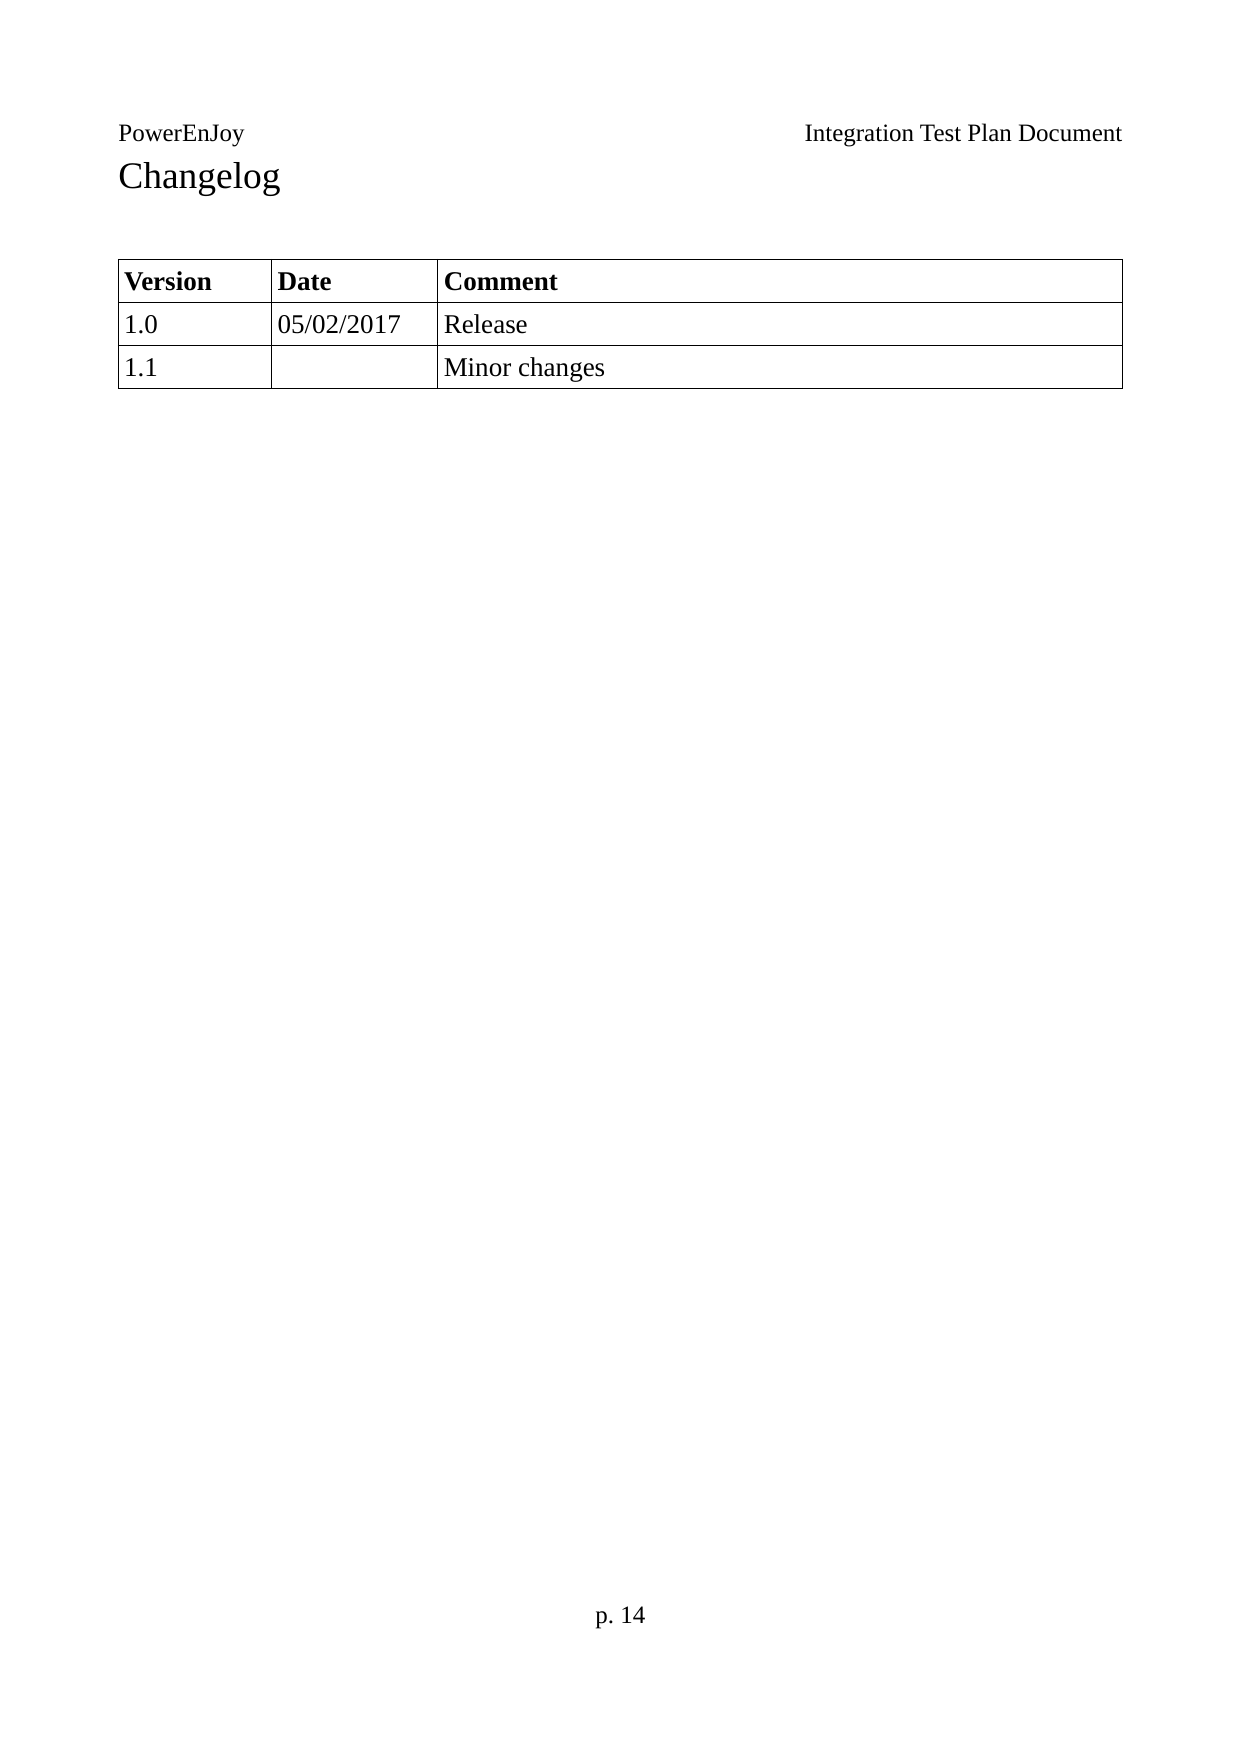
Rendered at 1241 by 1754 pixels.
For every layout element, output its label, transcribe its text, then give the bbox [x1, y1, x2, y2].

table_cell Minor changes [438, 346, 1122, 388]
table_cell 05/02/2017 [272, 303, 437, 345]
table_header Comment [438, 260, 1122, 302]
table_header Date [272, 260, 437, 302]
table_header Version [119, 260, 271, 302]
table_cell 1.1 [119, 346, 271, 388]
text Changelog [118, 153, 1122, 197]
table_cell Release [438, 303, 1122, 345]
table_cell 1.0 [119, 303, 271, 345]
table_cell [272, 346, 437, 388]
